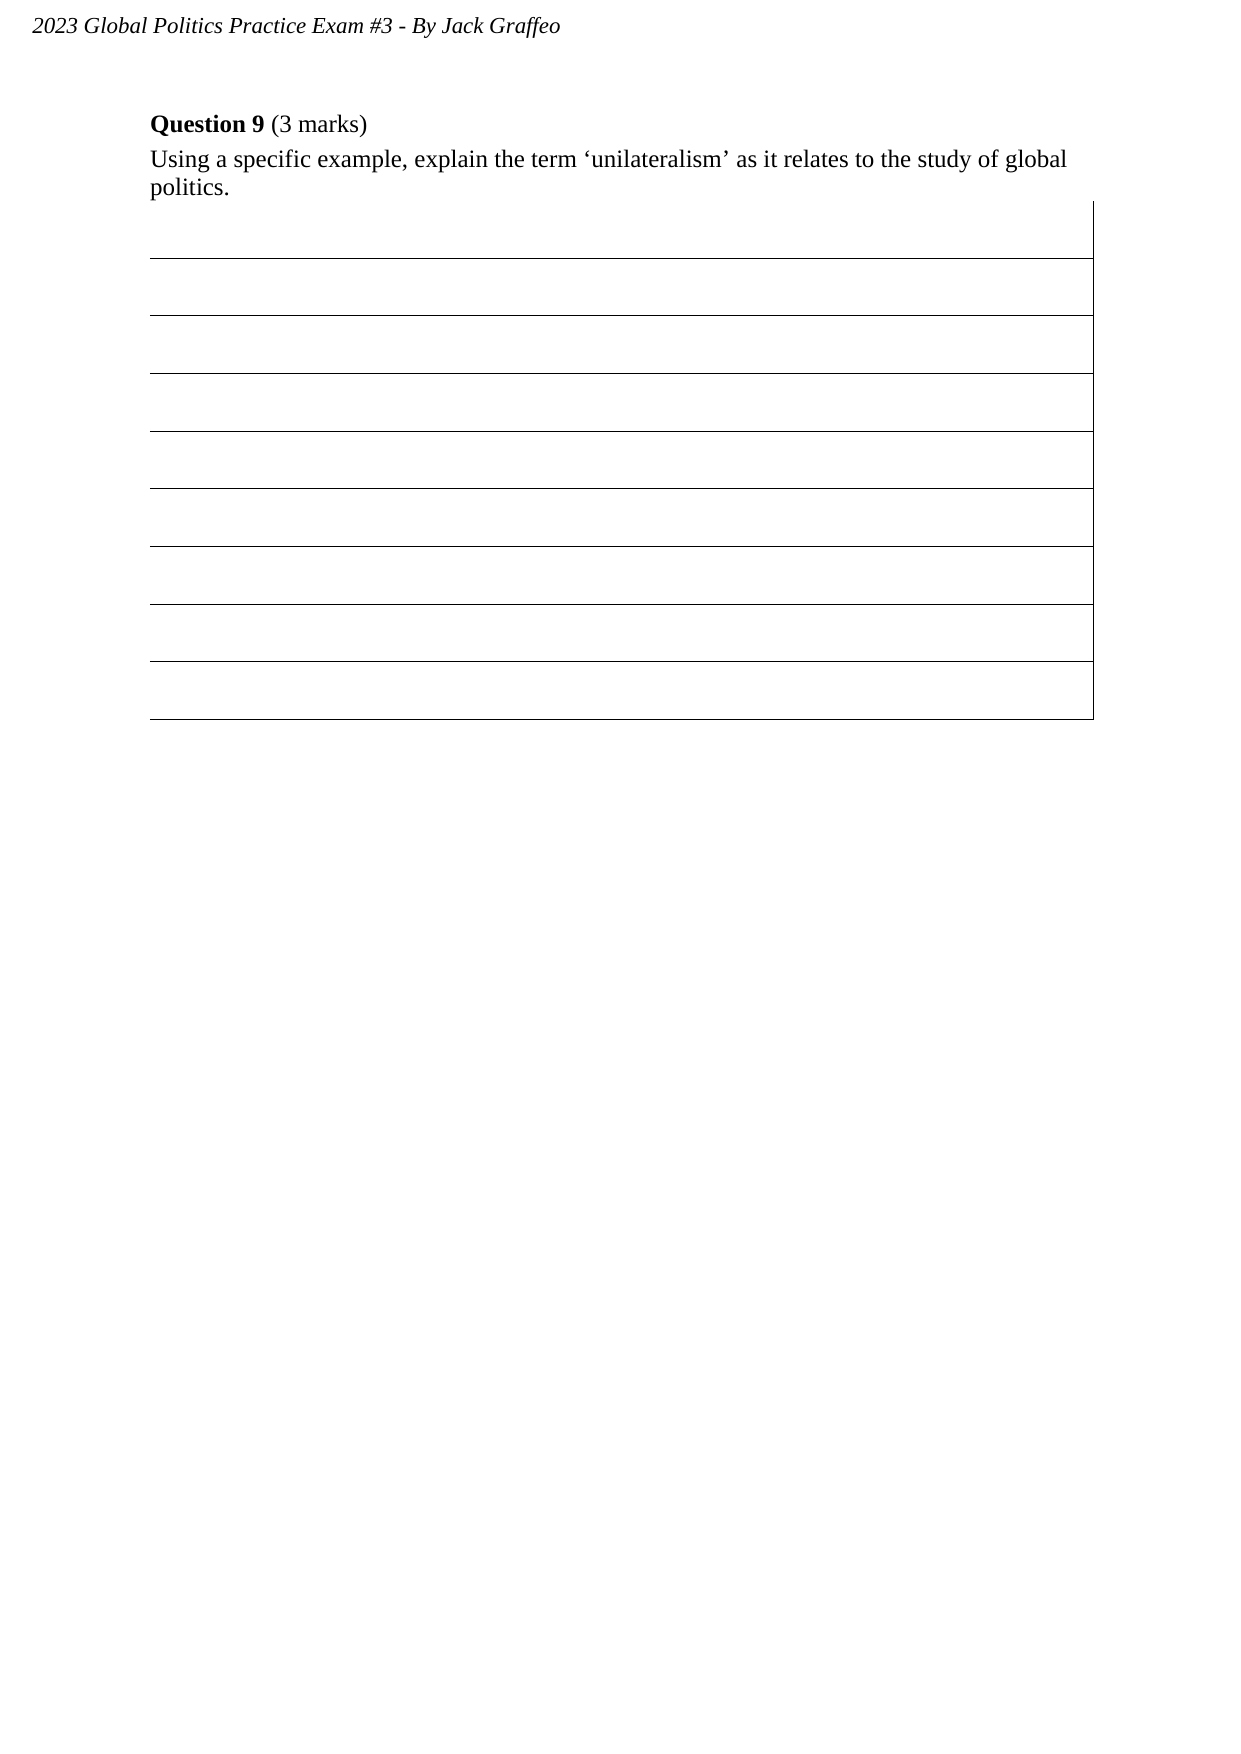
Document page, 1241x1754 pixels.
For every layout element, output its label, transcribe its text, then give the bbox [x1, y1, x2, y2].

table_cell [150, 662, 1093, 719]
table_cell [150, 547, 1093, 603]
text Using a specific example, explain the term ‘unilateralism’ as it relates to the study of global politics. [150, 144, 1090, 201]
table_cell [150, 374, 1093, 431]
text Question 9 (3 marks) [150, 109, 1090, 137]
table_cell [150, 605, 1093, 661]
table_cell [150, 432, 1093, 488]
table_cell [150, 316, 1093, 373]
table_cell [150, 259, 1093, 315]
table_cell [150, 489, 1093, 546]
table_header [150, 201, 1093, 258]
